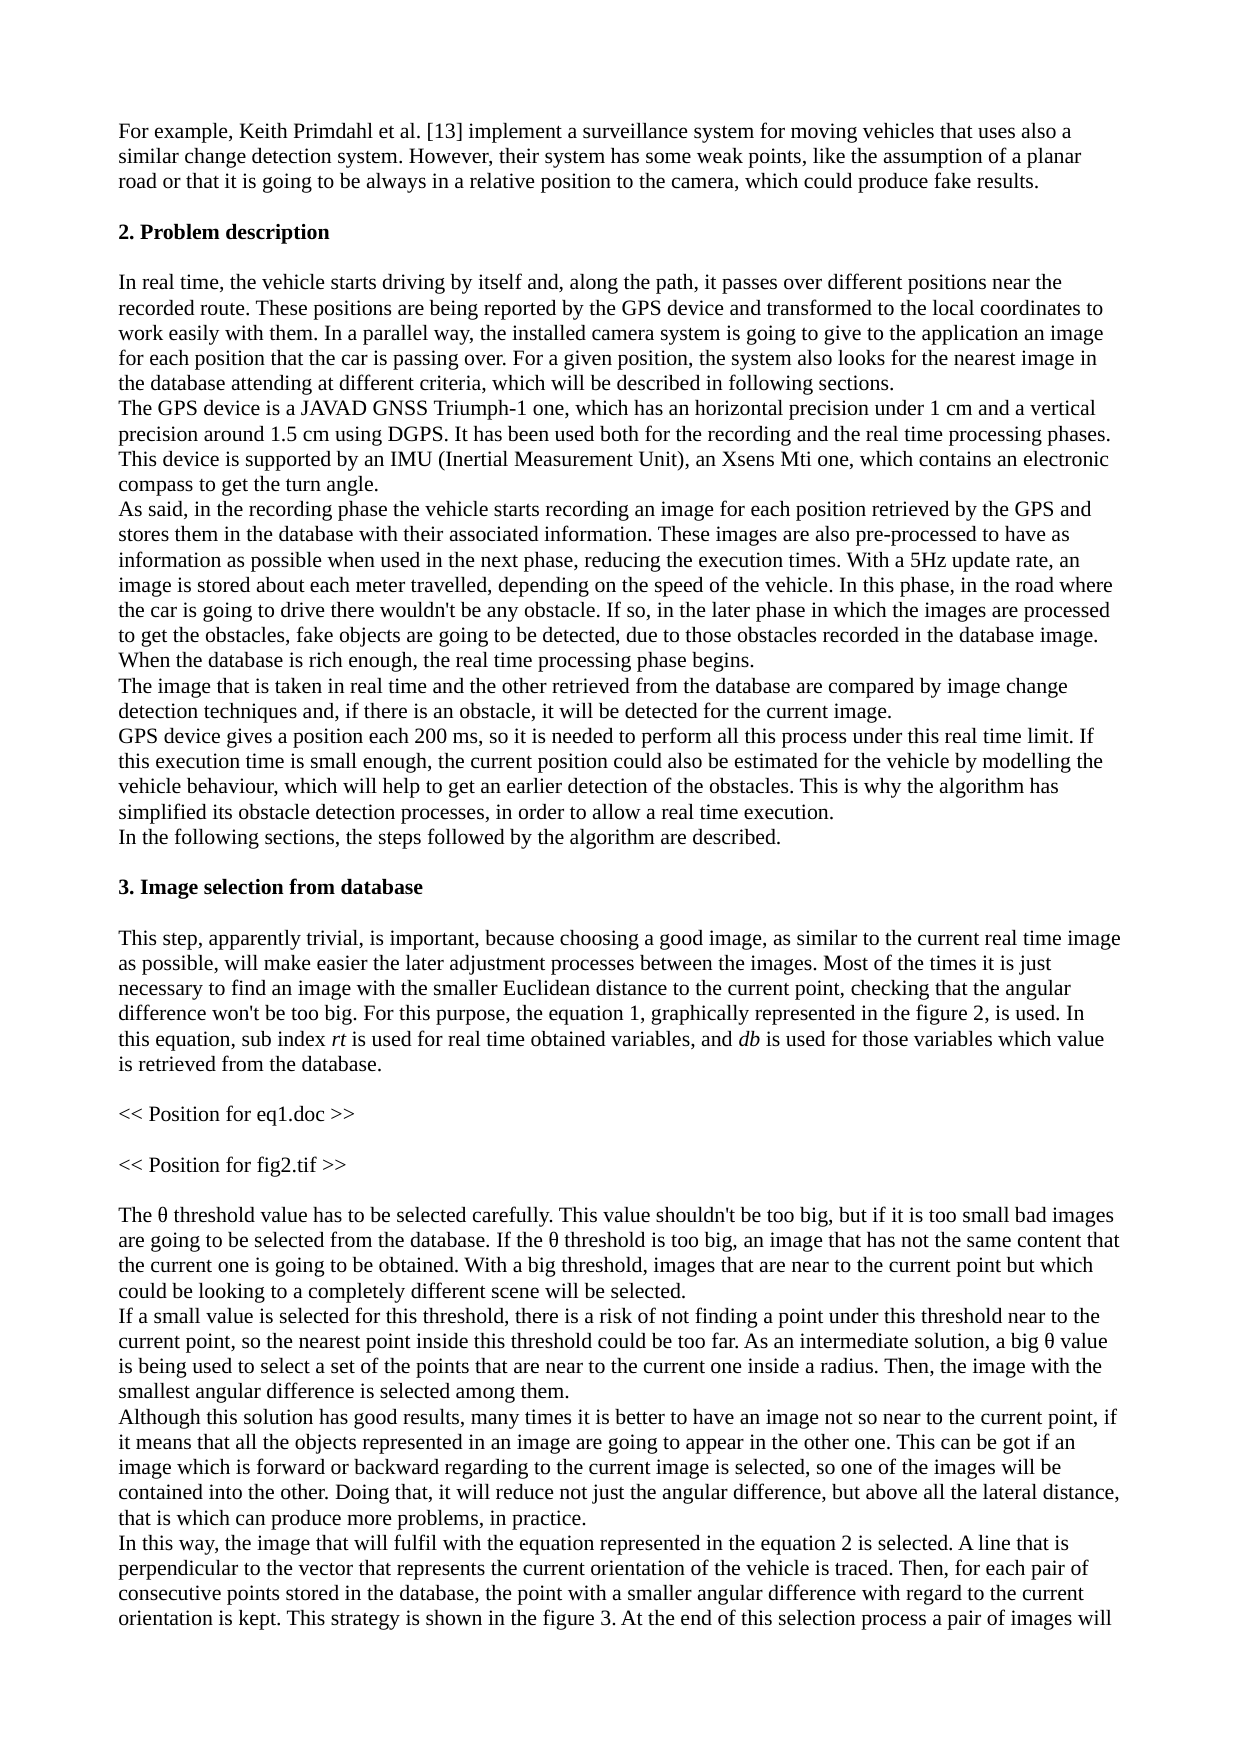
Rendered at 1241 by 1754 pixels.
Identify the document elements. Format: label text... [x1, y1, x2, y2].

text The GPS device is a JAVAD GNSS Triumph-1 one, which has an horizontal precision under 1 cm and a vertical precision around 1.5 cm using DGPS. It has been used both for the recording and the real time processing phases. This device is supported by an IMU (Inertial Measurement Unit), an Xsens Mti one, which contains an electronic compass to get the turn angle. [118, 395, 1122, 496]
text In the following sections, the steps followed by the algorithm are described. [118, 824, 1122, 849]
text In this way, the image that will fulfil with the equation represented in the equation 2 is selected. A line that is perpendicular to the vector that represents the current orientation of the vehicle is traced. Then, for each pair of consecutive points stored in the database, the point with a smaller angular difference with regard to the current orientation is kept. This strategy is shown in the figure 3. At the end of this selection process a pair of images will [118, 1530, 1122, 1631]
text 2. Problem description [118, 219, 1122, 244]
text The θ threshold value has to be selected carefully. This value shouldn't be too big, but if it is too small bad images are going to be selected from the database. If the θ threshold is too big, an image that has not the same content that the current one is going to be obtained. With a big threshold, images that are near to the current point but which could be looking to a completely different scene will be selected. [118, 1202, 1122, 1303]
text GPS device gives a position each 200 ms, so it is needed to perform all this process under this real time limit. If this execution time is small enough, the current position could also be estimated for the vehicle by modelling the vehicle behaviour, which will help to get an earlier detection of the obstacles. This is why the algorithm has simplified its obstacle detection processes, in order to allow a real time execution. [118, 723, 1122, 824]
text 3. Image selection from database [118, 874, 1122, 899]
text When the database is rich enough, the real time processing phase begins. [118, 647, 1122, 673]
text << Position for eq1.doc >> [118, 1101, 1122, 1126]
text In real time, the vehicle starts driving by itself and, along the path, it passes over different positions near the recorded route. These positions are being reported by the GPS device and transformed to the local coordinates to work easily with them. In a parallel way, the installed camera system is going to give to the application an image for each position that the car is passing over. For a given position, the system also looks for the nearest image in the database attending at different criteria, which will be described in following sections. [118, 269, 1122, 395]
text Although this solution has good results, many times it is better to have an image not so near to the current point, if it means that all the objects represented in an image are going to appear in the other one. This can be got if an image which is forward or backward regarding to the current image is selected, so one of the images will be contained into the other. Doing that, it will reduce not just the angular difference, but above all the lateral distance, that is which can produce more problems, in practice. [118, 1404, 1122, 1530]
text << Position for fig2.tif >> [118, 1152, 1122, 1177]
text For example, Keith Primdahl et al. [13] implement a surveillance system for moving vehicles that uses also a similar change detection system. However, their system has some weak points, like the assumption of a planar road or that it is going to be always in a relative position to the camera, which could produce fake results. [118, 118, 1122, 194]
text If a small value is selected for this threshold, there is a risk of not finding a point under this threshold near to the current point, so the nearest point inside this threshold could be too far. As an intermediate solution, a big θ value is being used to select a set of the points that are near to the current one inside a radius. Then, the image with the smallest angular difference is selected among them. [118, 1303, 1122, 1404]
text As said, in the recording phase the vehicle starts recording an image for each position retrieved by the GPS and stores them in the database with their associated information. These images are also pre-processed to have as information as possible when used in the next phase, reducing the execution times. With a 5Hz update rate, an image is stored about each meter travelled, depending on the speed of the vehicle. In this phase, in the road where the car is going to drive there wouldn't be any obstacle. If so, in the later phase in which the images are processed to get the obstacles, fake objects are going to be detected, due to those obstacles recorded in the database image. [118, 496, 1122, 647]
text This step, apparently trivial, is important, because choosing a good image, as similar to the current real time image as possible, will make easier the later adjustment processes between the images. Most of the times it is just necessary to find an image with the smaller Euclidean distance to the current point, checking that the angular difference won't be too big. For this purpose, the equation 1, graphically represented in the figure 2, is used. In this equation, sub index rt is used for real time obtained variables, and db is used for those variables which value is retrieved from the database. [118, 925, 1122, 1076]
text The image that is taken in real time and the other retrieved from the database are compared by image change detection techniques and, if there is an obstacle, it will be detected for the current image. [118, 673, 1122, 723]
